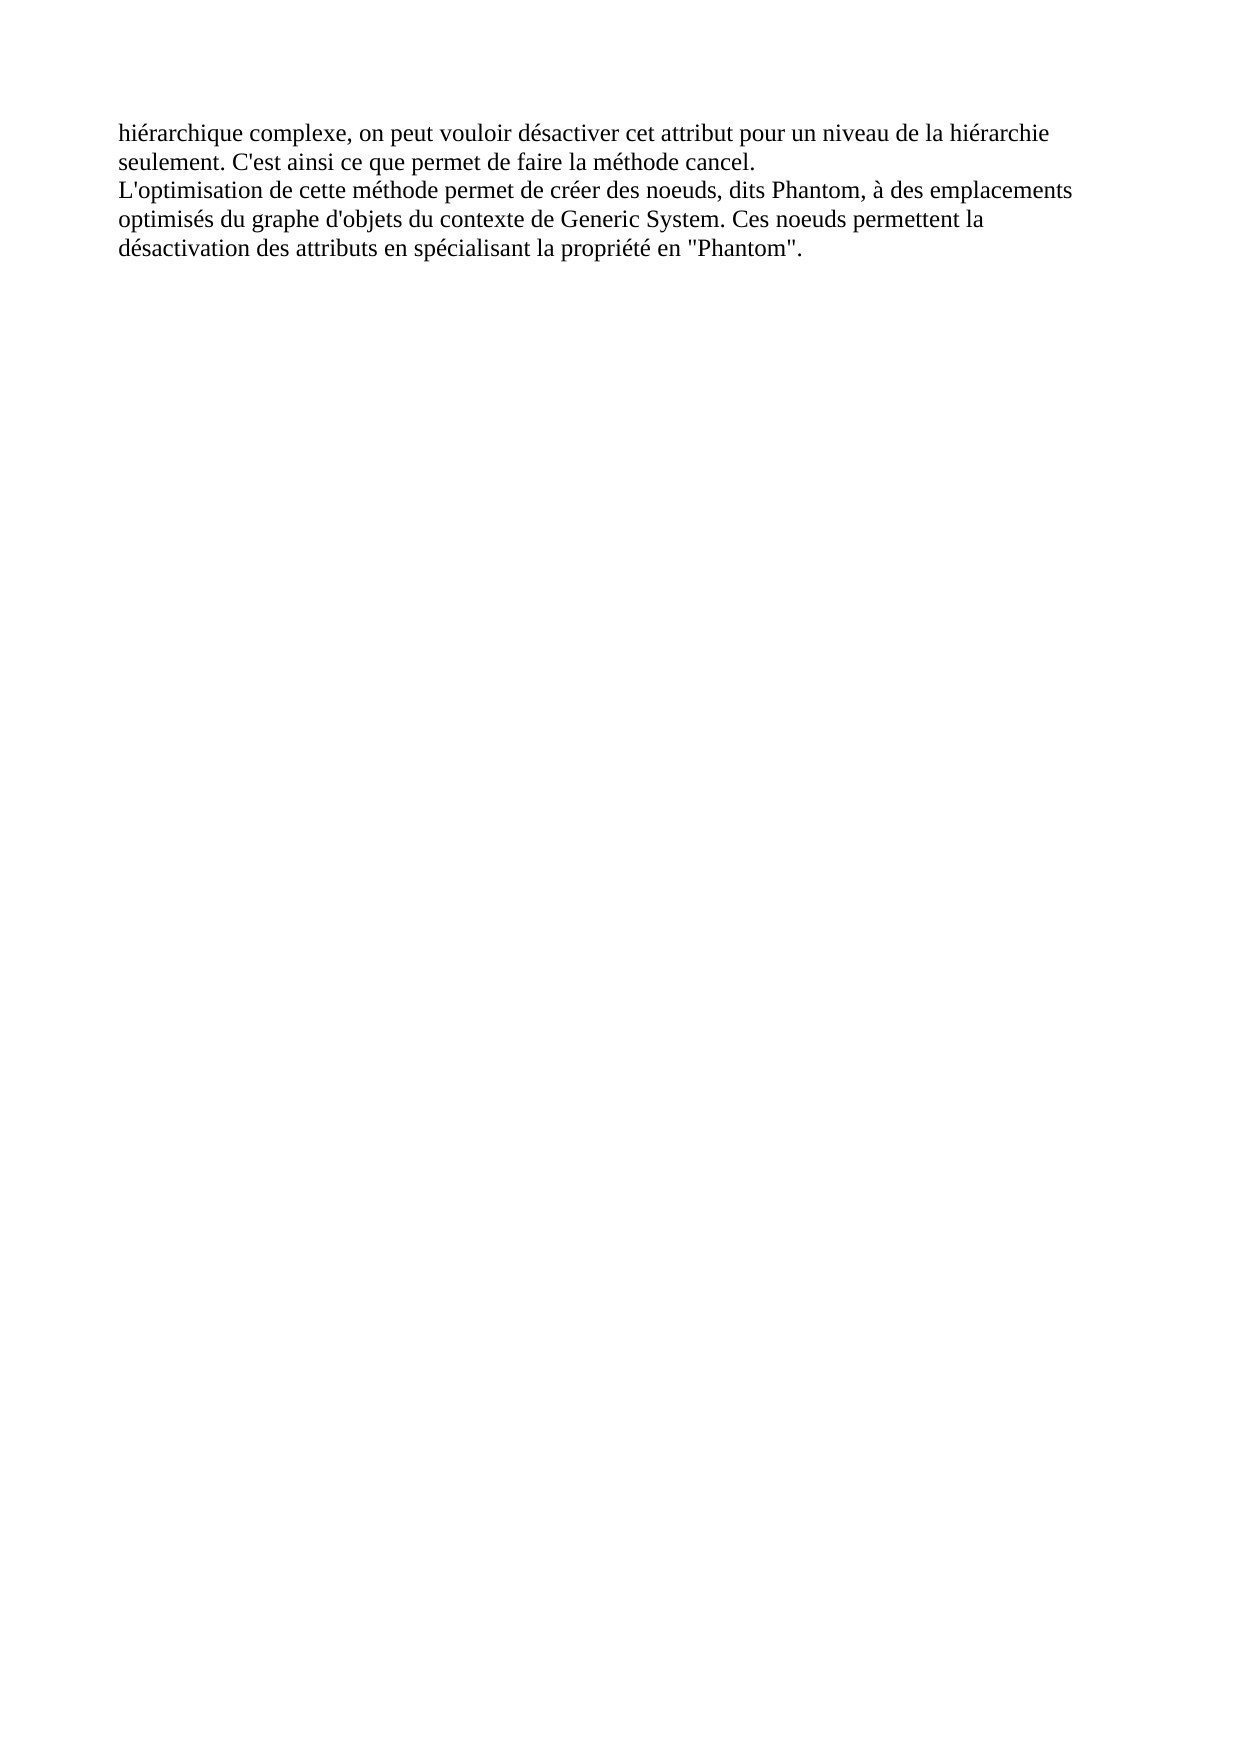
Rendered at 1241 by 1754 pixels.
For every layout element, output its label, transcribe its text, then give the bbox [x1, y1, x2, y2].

text L'optimisation de cette méthode permet de créer des noeuds, dits Phantom, à des emplacements optimisés du graphe d'objets du contexte de Generic System. Ces noeuds permettent la désactivation des attributs en spécialisant la propriété en "Phantom". [118, 176, 1122, 262]
text hiérarchique complexe, on peut vouloir désactiver cet attribut pour un niveau de la hiérarchie seulement. C'est ainsi ce que permet de faire la méthode cancel. [118, 118, 1122, 176]
